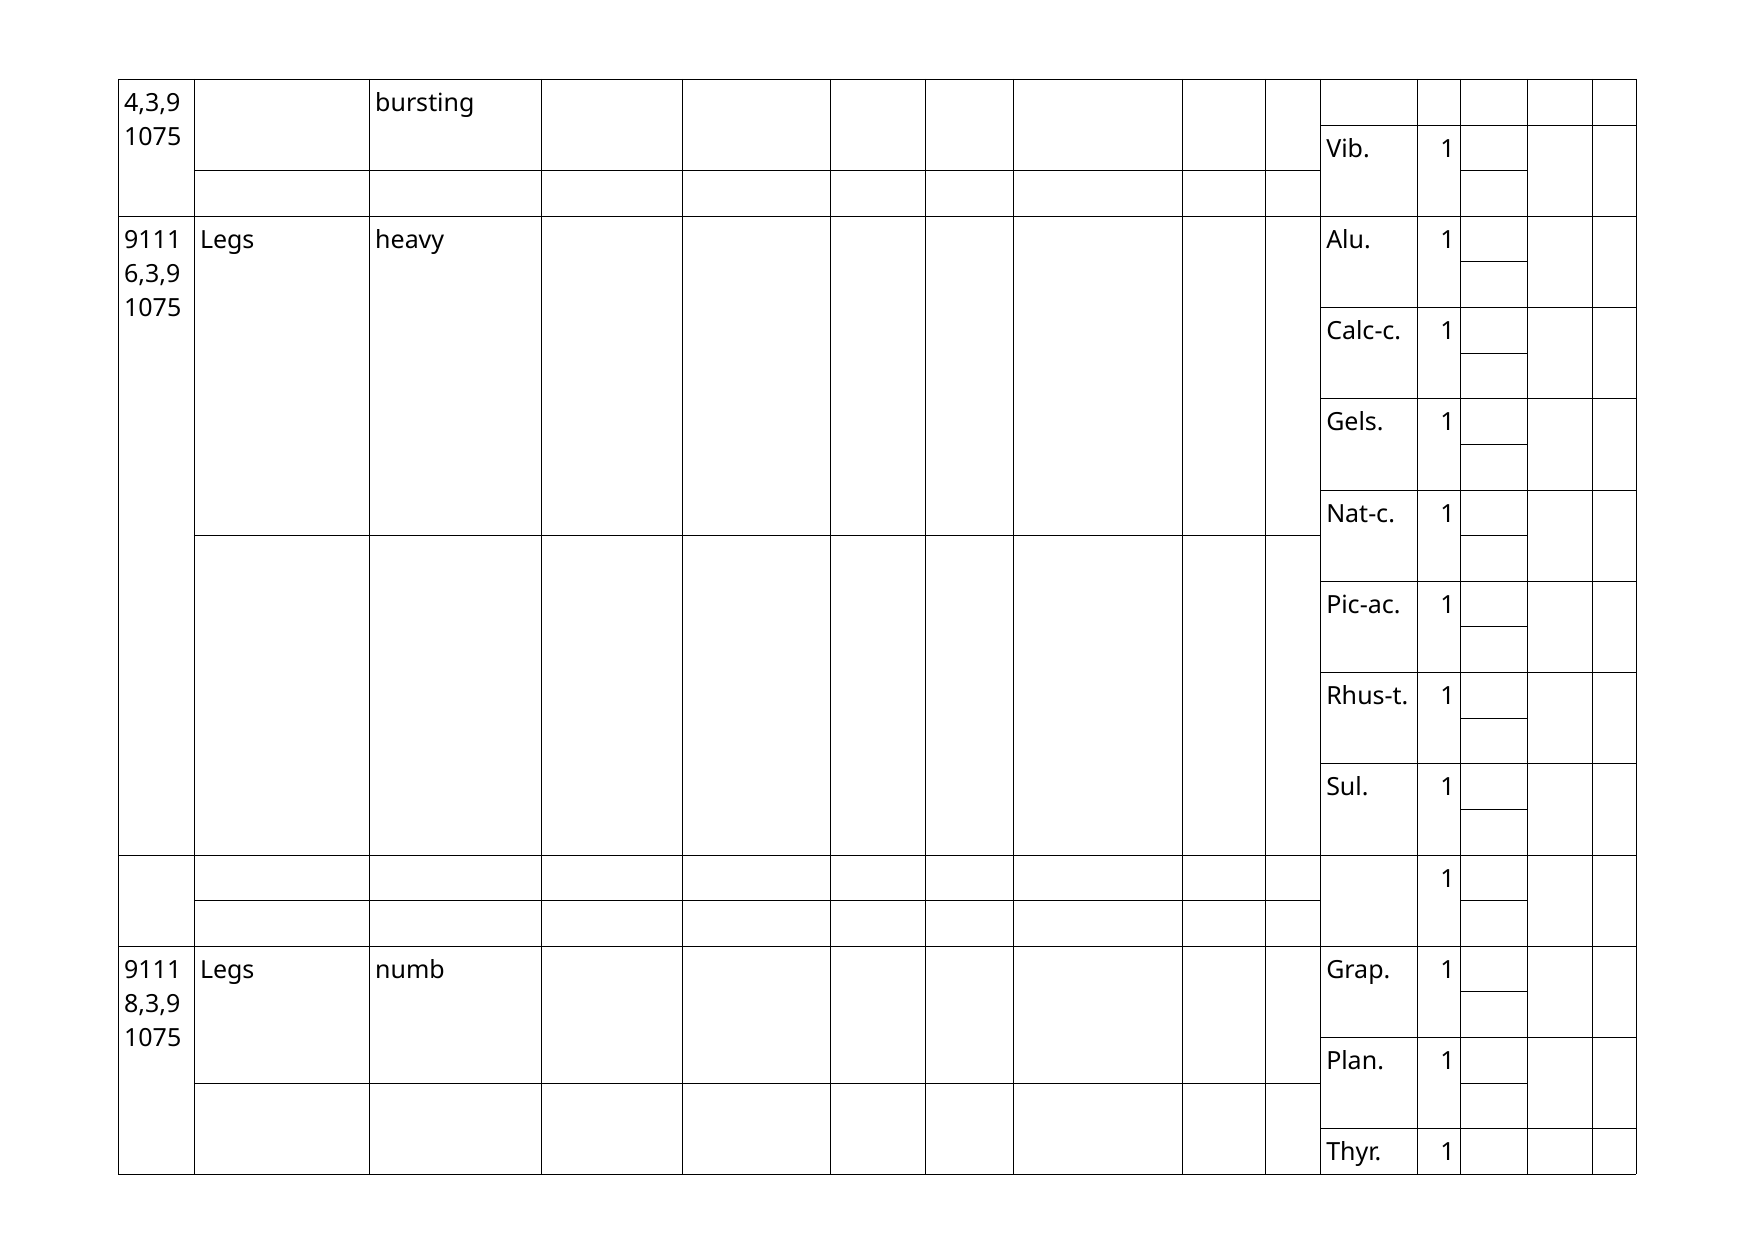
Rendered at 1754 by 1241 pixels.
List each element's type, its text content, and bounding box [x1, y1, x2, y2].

table_cell [1014, 947, 1182, 1083]
table_cell [1014, 171, 1182, 216]
table_cell [1593, 217, 1636, 307]
table_cell [831, 80, 925, 170]
table_cell [1014, 80, 1182, 170]
table_cell [1528, 217, 1592, 307]
table_cell [1528, 399, 1592, 489]
table_cell [195, 901, 369, 946]
table_cell 1 [1418, 399, 1460, 489]
table_cell [1461, 354, 1527, 398]
table_cell [370, 901, 541, 946]
table_cell [195, 80, 369, 170]
table_cell [1461, 719, 1527, 763]
table_cell [926, 1084, 1013, 1174]
table_cell 1 [1418, 947, 1460, 1037]
table_cell [1461, 582, 1527, 626]
table_cell [1461, 1038, 1527, 1083]
table_cell [1461, 764, 1527, 809]
table_cell [1183, 171, 1265, 216]
table_cell [1461, 992, 1527, 1037]
table_cell [1266, 536, 1320, 854]
table_cell [1593, 126, 1636, 216]
table_cell Legs [195, 217, 369, 535]
table_cell [683, 947, 830, 1083]
table_cell [1461, 901, 1527, 946]
table_cell [1183, 217, 1265, 535]
table_cell 1 [1418, 673, 1460, 763]
table_cell [1461, 947, 1527, 991]
table_cell [195, 536, 369, 854]
table_cell [831, 901, 925, 946]
table_cell 1 [1418, 217, 1460, 307]
table_cell Legs [195, 947, 369, 1083]
table_cell [1266, 901, 1320, 946]
table_cell [831, 856, 925, 900]
table_cell [542, 217, 682, 535]
table_cell [1461, 80, 1527, 124]
table_cell numb [370, 947, 541, 1083]
table_cell [1461, 673, 1527, 718]
table_cell Grap. [1321, 947, 1417, 1037]
table_cell [1266, 856, 1320, 900]
table_cell Nat-c. [1321, 491, 1417, 581]
table_cell [370, 856, 541, 900]
table_cell [1461, 810, 1527, 854]
table_cell [1528, 491, 1592, 581]
table_cell [1593, 947, 1636, 1037]
table_cell [1461, 262, 1527, 307]
table_cell 1 [1418, 582, 1460, 672]
table_cell [926, 217, 1013, 535]
table_cell [1461, 1129, 1527, 1174]
table_cell [1528, 582, 1592, 672]
table_cell [1461, 445, 1527, 489]
table_cell 1 [1418, 856, 1460, 946]
table_cell [1461, 536, 1527, 581]
table_cell [542, 947, 682, 1083]
table_cell [119, 856, 194, 946]
table_cell [542, 80, 682, 170]
table_cell [542, 856, 682, 900]
table_cell [542, 901, 682, 946]
table_cell Thyr. [1321, 1129, 1417, 1174]
table_cell [1183, 901, 1265, 946]
table_cell [1528, 947, 1592, 1037]
table_cell [1461, 217, 1527, 261]
table_cell [1593, 1129, 1636, 1174]
table_cell [926, 901, 1013, 946]
table_cell [926, 947, 1013, 1083]
table_cell [1461, 627, 1527, 672]
table_cell [1528, 1129, 1592, 1174]
table_cell [1266, 171, 1320, 216]
table_cell [1528, 80, 1592, 124]
table_cell heavy [370, 217, 541, 535]
table_cell Pic-ac. [1321, 582, 1417, 672]
table_cell Vib. [1321, 126, 1417, 216]
table_cell [683, 536, 830, 854]
table_cell 1 [1418, 308, 1460, 398]
table_cell [683, 901, 830, 946]
table_cell [831, 947, 925, 1083]
table_cell 1 [1418, 126, 1460, 216]
table_cell [1183, 856, 1265, 900]
table_cell [926, 536, 1013, 854]
table_cell Calc-c. [1321, 308, 1417, 398]
table_cell 91116,3,91075 [119, 217, 194, 854]
table_cell 1 [1418, 491, 1460, 581]
table_cell [1461, 126, 1527, 170]
table_cell [683, 217, 830, 535]
table_cell [1266, 80, 1320, 170]
table_cell [1593, 80, 1636, 124]
table_cell [683, 171, 830, 216]
table_cell [1461, 1084, 1527, 1128]
table_cell [542, 171, 682, 216]
table_cell [1266, 217, 1320, 535]
table_cell [1183, 1084, 1265, 1174]
table_cell [1461, 171, 1527, 216]
table_cell [1593, 764, 1636, 854]
table_cell [1321, 856, 1417, 946]
table_cell [1593, 673, 1636, 763]
table_cell [1528, 1038, 1592, 1128]
table_cell [1418, 80, 1460, 124]
table_cell [1183, 80, 1265, 170]
table_cell Plan. [1321, 1038, 1417, 1128]
table_cell [926, 171, 1013, 216]
table_cell [1593, 582, 1636, 672]
table_cell [1461, 399, 1527, 444]
table_cell [370, 171, 541, 216]
table_cell 4,3,91075 [119, 80, 194, 216]
table_cell [1528, 673, 1592, 763]
table_cell 1 [1418, 1129, 1460, 1174]
table_cell [195, 856, 369, 900]
table_cell [1014, 1084, 1182, 1174]
table_cell [1266, 1084, 1320, 1174]
table_cell [1593, 399, 1636, 489]
table_cell [926, 856, 1013, 900]
table_cell 1 [1418, 764, 1460, 854]
table_cell [831, 217, 925, 535]
table_cell 91118,3,91075 [119, 947, 194, 1174]
table_cell [1183, 536, 1265, 854]
table_cell [1183, 947, 1265, 1083]
table_cell Sul. [1321, 764, 1417, 854]
table_cell [1014, 856, 1182, 900]
table_cell [1321, 80, 1417, 124]
table_cell [1528, 764, 1592, 854]
table_cell [1014, 217, 1182, 535]
table_cell [831, 536, 925, 854]
table_cell [1593, 308, 1636, 398]
table_cell [926, 80, 1013, 170]
table_cell [1593, 491, 1636, 581]
table_cell [195, 171, 369, 216]
table_cell [1528, 856, 1592, 946]
table_cell [1528, 126, 1592, 216]
table_cell [683, 80, 830, 170]
table_cell [370, 536, 541, 854]
table_cell [542, 1084, 682, 1174]
table_cell [1461, 491, 1527, 535]
table_cell 1 [1418, 1038, 1460, 1128]
table_cell [831, 1084, 925, 1174]
table_cell [195, 1084, 369, 1174]
table_cell bursting [370, 80, 541, 170]
table_cell [683, 856, 830, 900]
table_cell [683, 1084, 830, 1174]
table_cell Gels. [1321, 399, 1417, 489]
table_cell [370, 1084, 541, 1174]
table_cell [1266, 947, 1320, 1083]
table_cell [1014, 901, 1182, 946]
table_cell [542, 536, 682, 854]
table_cell [1461, 856, 1527, 900]
table_cell [831, 171, 925, 216]
table_cell Rhus-t. [1321, 673, 1417, 763]
table_cell [1461, 308, 1527, 353]
table_cell Alu. [1321, 217, 1417, 307]
table_cell [1014, 536, 1182, 854]
table_cell [1528, 308, 1592, 398]
table_cell [1593, 856, 1636, 946]
table_cell [1593, 1038, 1636, 1128]
